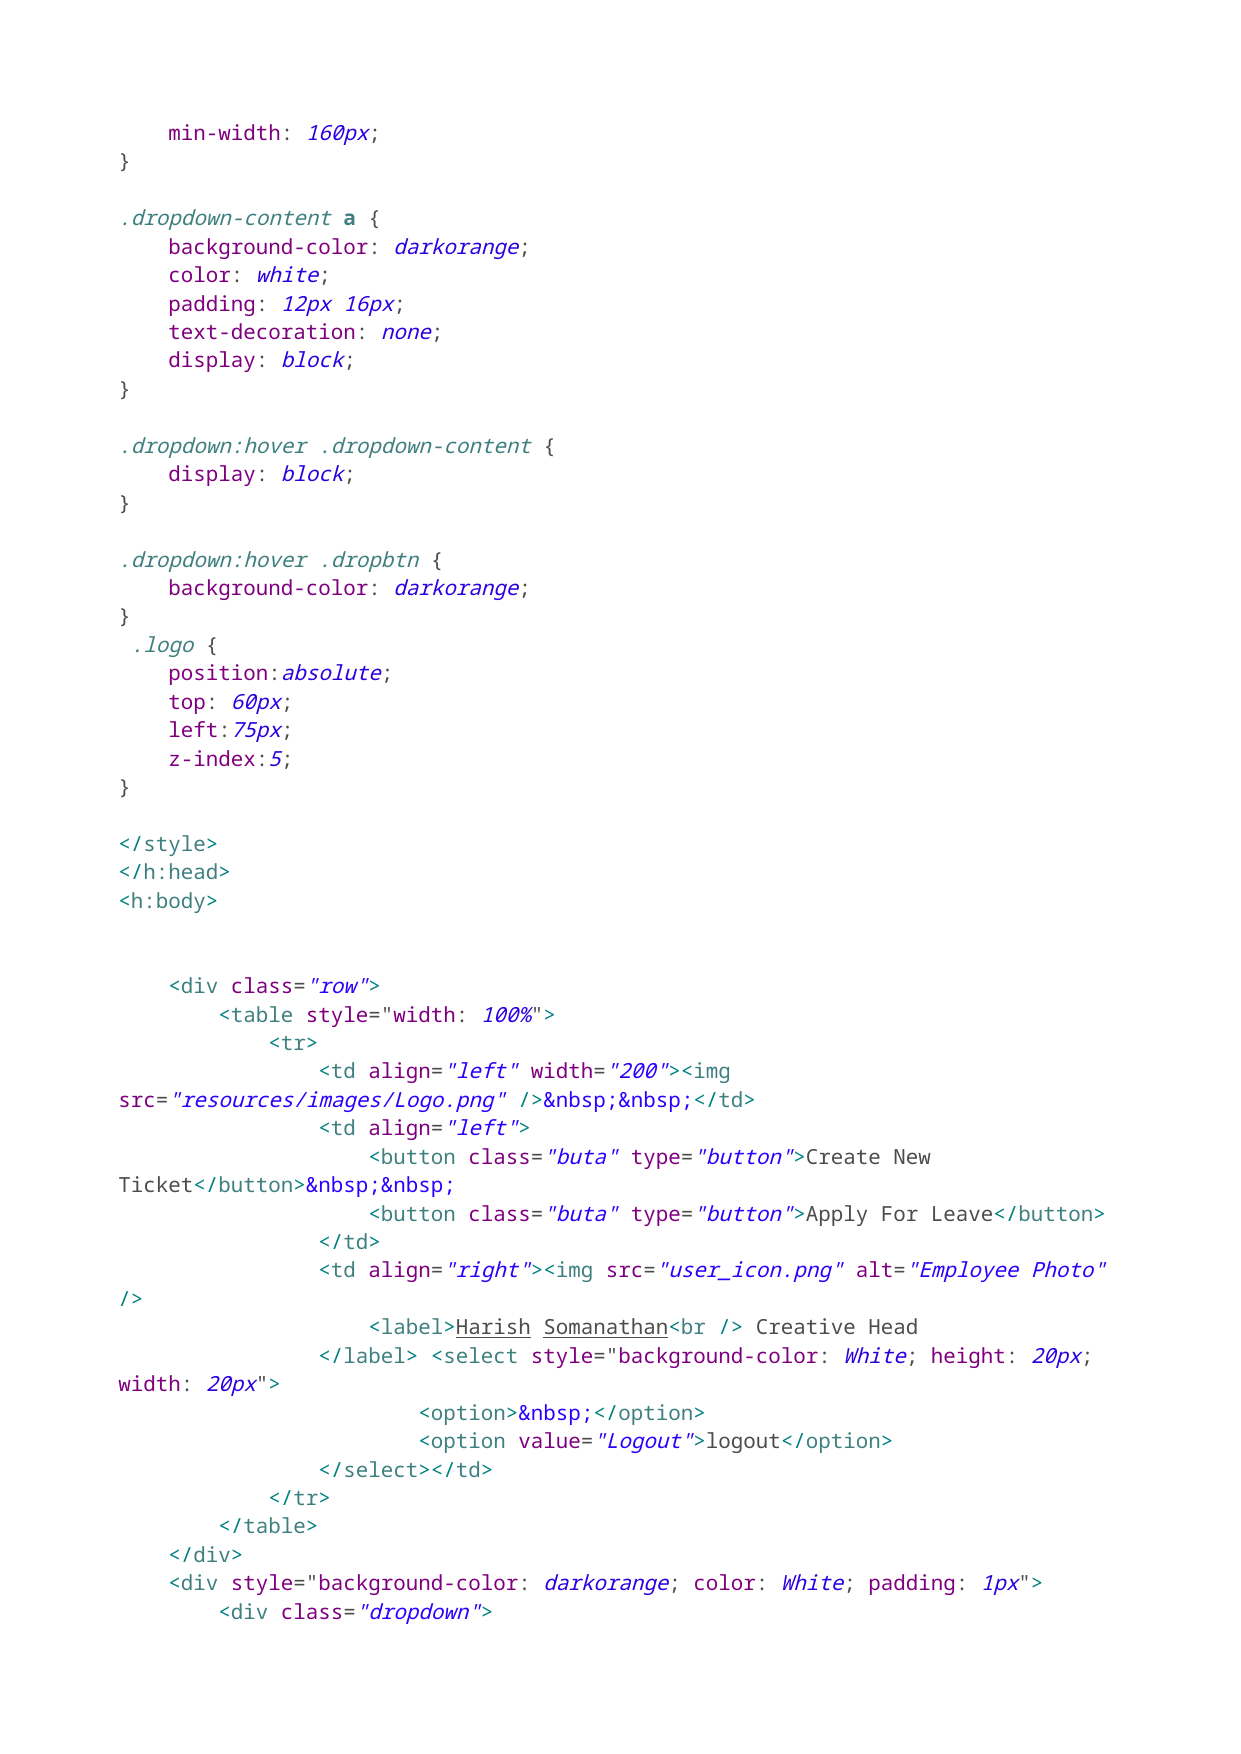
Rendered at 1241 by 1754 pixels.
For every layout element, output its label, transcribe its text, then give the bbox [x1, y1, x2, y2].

text } [118, 602, 1122, 630]
text <div class="row"> [118, 971, 1122, 1000]
text </h:head> [118, 857, 1122, 886]
text </td> [118, 1227, 1122, 1256]
text position:absolute; [118, 658, 1122, 687]
text <div class="dropdown"> [118, 1597, 1122, 1625]
text background-color: darkorange; [118, 232, 1122, 260]
text <label>Harish Somanathan<br /> Creative Head [118, 1312, 1122, 1341]
text left:75px; [118, 715, 1122, 744]
text min-width: 160px; [118, 118, 1122, 147]
text } [118, 147, 1122, 175]
text .dropdown-content a { [118, 203, 1122, 232]
text text-decoration: none; [118, 317, 1122, 346]
text <td align="left" width="200"><img src="resources/images/Logo.png" />&nbsp;&nbsp;</td> [118, 1057, 1122, 1113]
text z-index:5; [118, 744, 1122, 772]
text <h:body> [118, 886, 1122, 914]
text <td align="right"><img src="user_icon.png" alt="Employee Photo" /> [118, 1256, 1122, 1312]
text top: 60px; [118, 687, 1122, 715]
text </tr> [118, 1483, 1122, 1512]
text <option>&nbsp;</option> [118, 1398, 1122, 1426]
text <button class="buta" type="button">Create New Ticket</button>&nbsp;&nbsp; [118, 1142, 1122, 1199]
text } [118, 488, 1122, 516]
text display: block; [118, 459, 1122, 488]
text padding: 12px 16px; [118, 289, 1122, 317]
text display: block; [118, 346, 1122, 374]
text <tr> [118, 1028, 1122, 1057]
text .dropdown:hover .dropdown-content { [118, 431, 1122, 459]
text background-color: darkorange; [118, 573, 1122, 602]
text color: white; [118, 260, 1122, 289]
text </select></td> [118, 1455, 1122, 1483]
text </style> [118, 829, 1122, 857]
text <div style="background-color: darkorange; color: White; padding: 1px"> [118, 1568, 1122, 1597]
text .logo { [118, 630, 1122, 658]
text .dropdown:hover .dropbtn { [118, 545, 1122, 573]
text </div> [118, 1540, 1122, 1568]
text </table> [118, 1512, 1122, 1540]
text } [118, 374, 1122, 402]
text </label> <select style="background-color: White; height: 20px; width: 20px"> [118, 1341, 1122, 1398]
text <td align="left"> [118, 1113, 1122, 1142]
text <table style="width: 100%"> [118, 1000, 1122, 1028]
text <option value="Logout">logout</option> [118, 1426, 1122, 1455]
text } [118, 772, 1122, 801]
text <button class="buta" type="button">Apply For Leave</button> [118, 1199, 1122, 1227]
